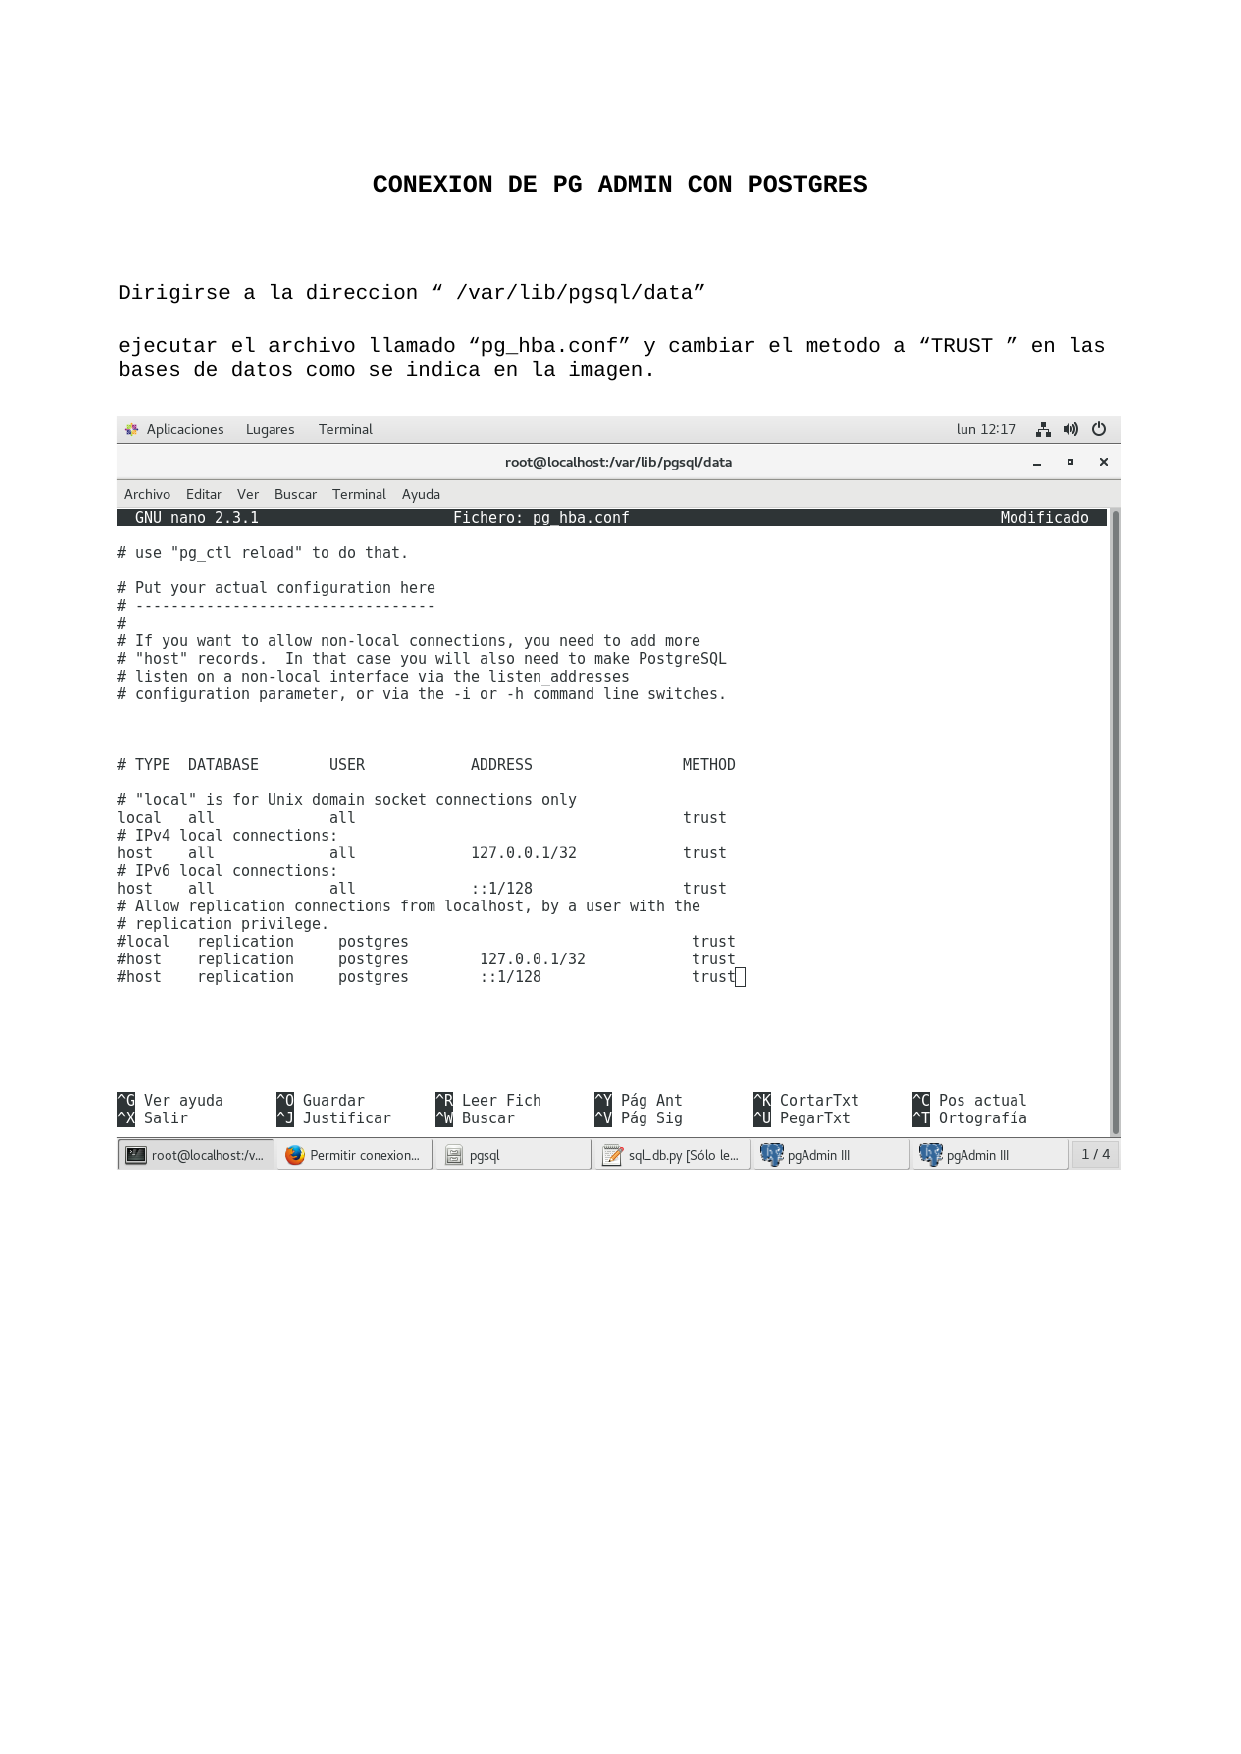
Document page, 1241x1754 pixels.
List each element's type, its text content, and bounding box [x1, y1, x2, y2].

text ejecutar el archivo llamado “pg_hba.conf” y cambiar el metodo a “TRUST ” en las bases de datos como se indica en la imagen. [118, 335, 1122, 383]
text Dirigirse a la direccion “ /var/lib/pgsql/data” [118, 282, 1122, 306]
text CONEXION DE PG ADMIN CON POSTGRES [118, 171, 1122, 199]
picture [116, 416, 1121, 1170]
